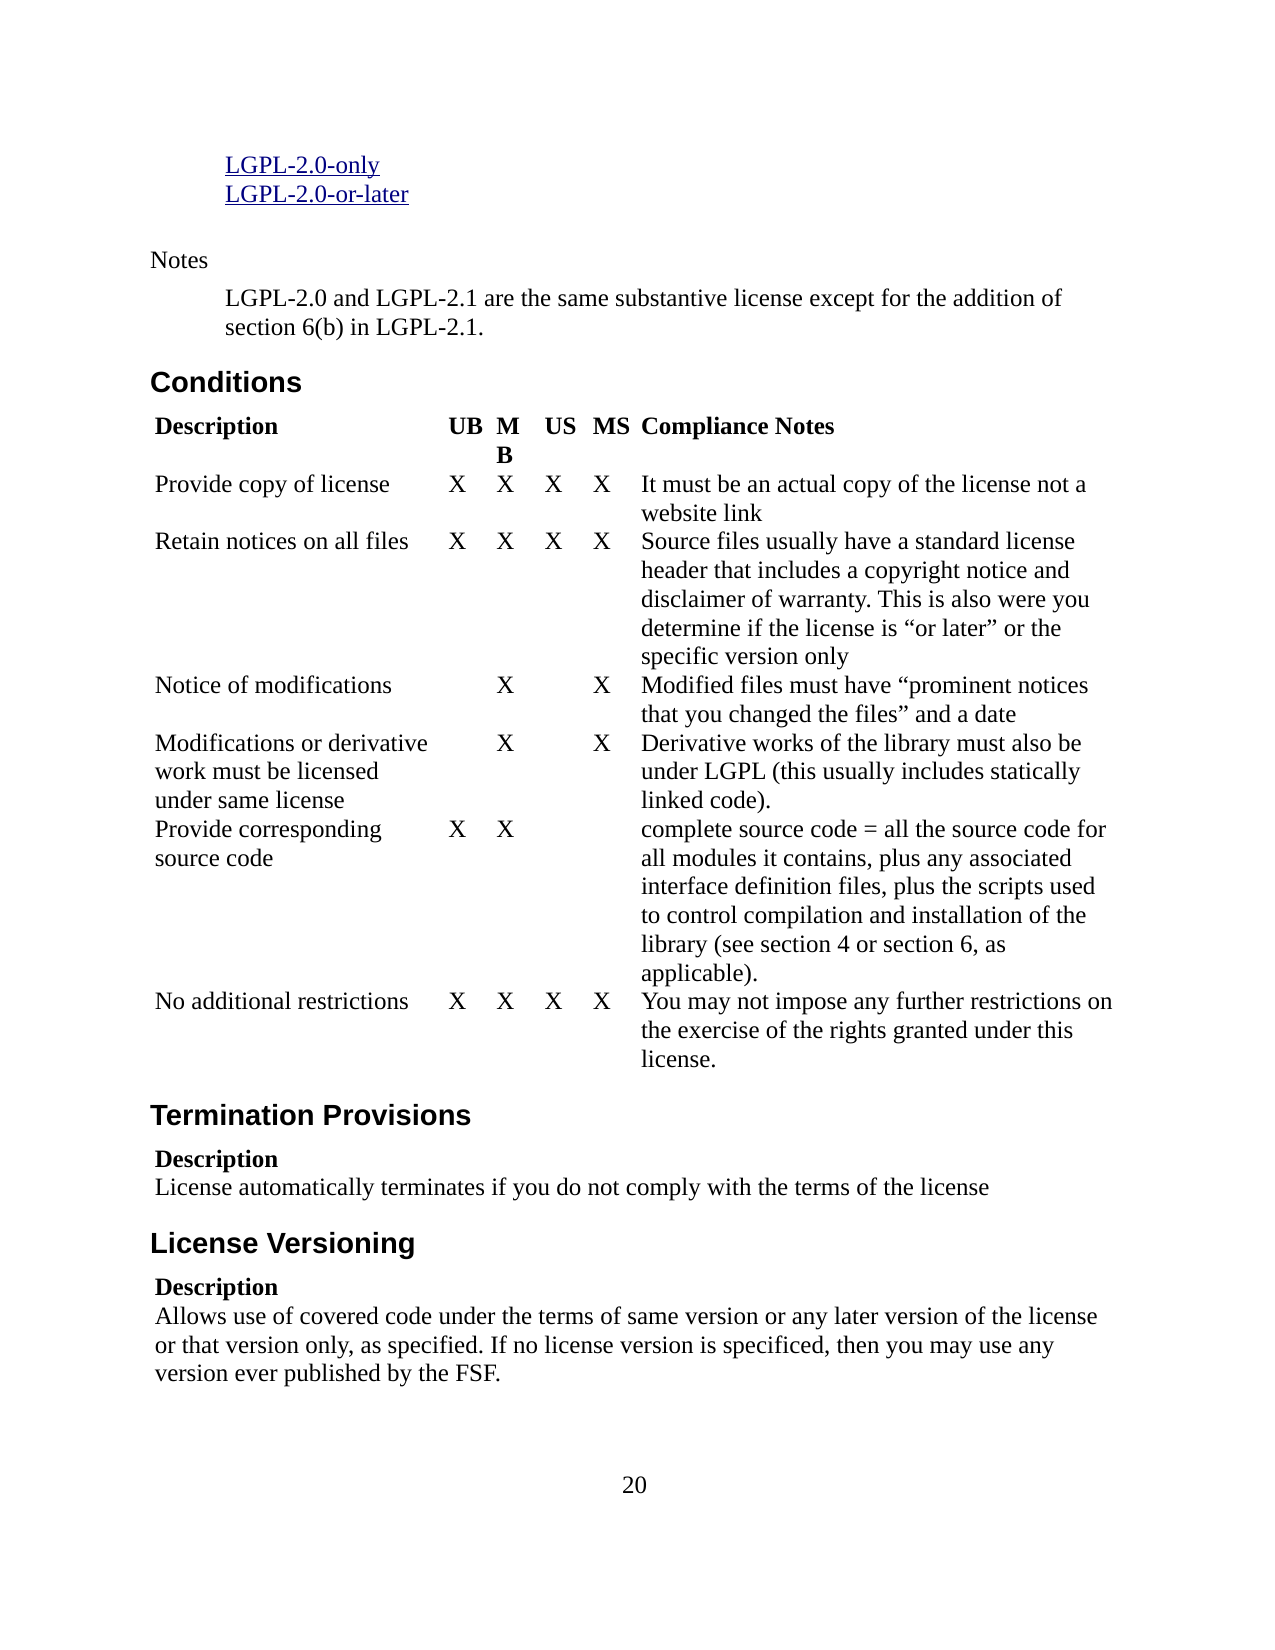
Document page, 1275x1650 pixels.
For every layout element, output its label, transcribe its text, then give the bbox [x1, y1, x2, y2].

table_cell X [444, 986, 492, 1073]
subtitle Conditions [150, 365, 1125, 399]
text LGPL-2.0-only LGPL-2.0-or-later [225, 150, 1125, 236]
table_cell Provide corresponding source code [150, 814, 443, 986]
table_cell X [444, 526, 492, 670]
table_cell You may not impose any further restrictions on the exercise of the rights granted under this license. [636, 986, 1125, 1073]
table_cell X [540, 469, 588, 526]
text LGPL-2.0 and LGPL-2.1 are the same substantive license except for the addition of section 6(b) in LGPL-2.1. [225, 283, 1125, 340]
table_cell [588, 814, 636, 986]
table_cell X [588, 728, 636, 814]
table_cell Notice of modifications [150, 670, 443, 728]
table_header Description [150, 411, 443, 469]
table_cell Allows use of covered code under the terms of same version or any later version of the license or that version only, as specified. If no license version is specificed, then you may use any version ever published by the FSF. [150, 1301, 1125, 1387]
table_cell X [492, 469, 540, 526]
table_cell License automatically terminates if you do not comply with the terms of the license [150, 1173, 1125, 1201]
table_cell Modifications or derivative work must be licensed under same license [150, 728, 443, 814]
table_cell complete source code = all the source code for all modules it contains, plus any associated interface definition files, plus the scripts used to control compilation and installation of the library (see section 4 or section 6, as applicable). [636, 814, 1125, 986]
table_header MB [492, 411, 540, 469]
table_header Description [150, 1272, 1125, 1301]
table_cell [540, 670, 588, 728]
table_cell X [492, 670, 540, 728]
table_cell X [492, 814, 540, 986]
table_cell Derivative works of the library must also be under LGPL (this usually includes statically linked code). [636, 728, 1125, 814]
table_cell Source files usually have a standard license header that includes a copyright notice and disclaimer of warranty. This is also were you determine if the license is “or later” or the specific version only [636, 526, 1125, 670]
table_cell X [444, 814, 492, 986]
table_header US [540, 411, 588, 469]
subtitle License Versioning [150, 1226, 1125, 1260]
table_cell Provide copy of license [150, 469, 443, 526]
table_cell X [444, 469, 492, 526]
table_cell X [588, 469, 636, 526]
table_header MS [588, 411, 636, 469]
table_cell X [588, 986, 636, 1073]
table_header UB [444, 411, 492, 469]
table_cell X [492, 526, 540, 670]
table_cell X [492, 728, 540, 814]
table_cell [444, 670, 492, 728]
text Notes [150, 245, 1125, 274]
table_cell X [540, 526, 588, 670]
table_cell X [540, 986, 588, 1073]
table_cell X [588, 526, 636, 670]
table_cell X [588, 670, 636, 728]
table_cell [540, 814, 588, 986]
table_header Compliance Notes [636, 411, 1125, 469]
table_cell Retain notices on all files [150, 526, 443, 670]
subtitle Termination Provisions [150, 1098, 1125, 1131]
table_cell It must be an actual copy of the license not a website link [636, 469, 1125, 526]
table_cell Modified files must have “prominent notices that you changed the files” and a date [636, 670, 1125, 728]
table_cell No additional restrictions [150, 986, 443, 1073]
table_cell X [492, 986, 540, 1073]
table_cell [444, 728, 492, 814]
table_header Description [150, 1144, 1125, 1172]
table_cell [540, 728, 588, 814]
